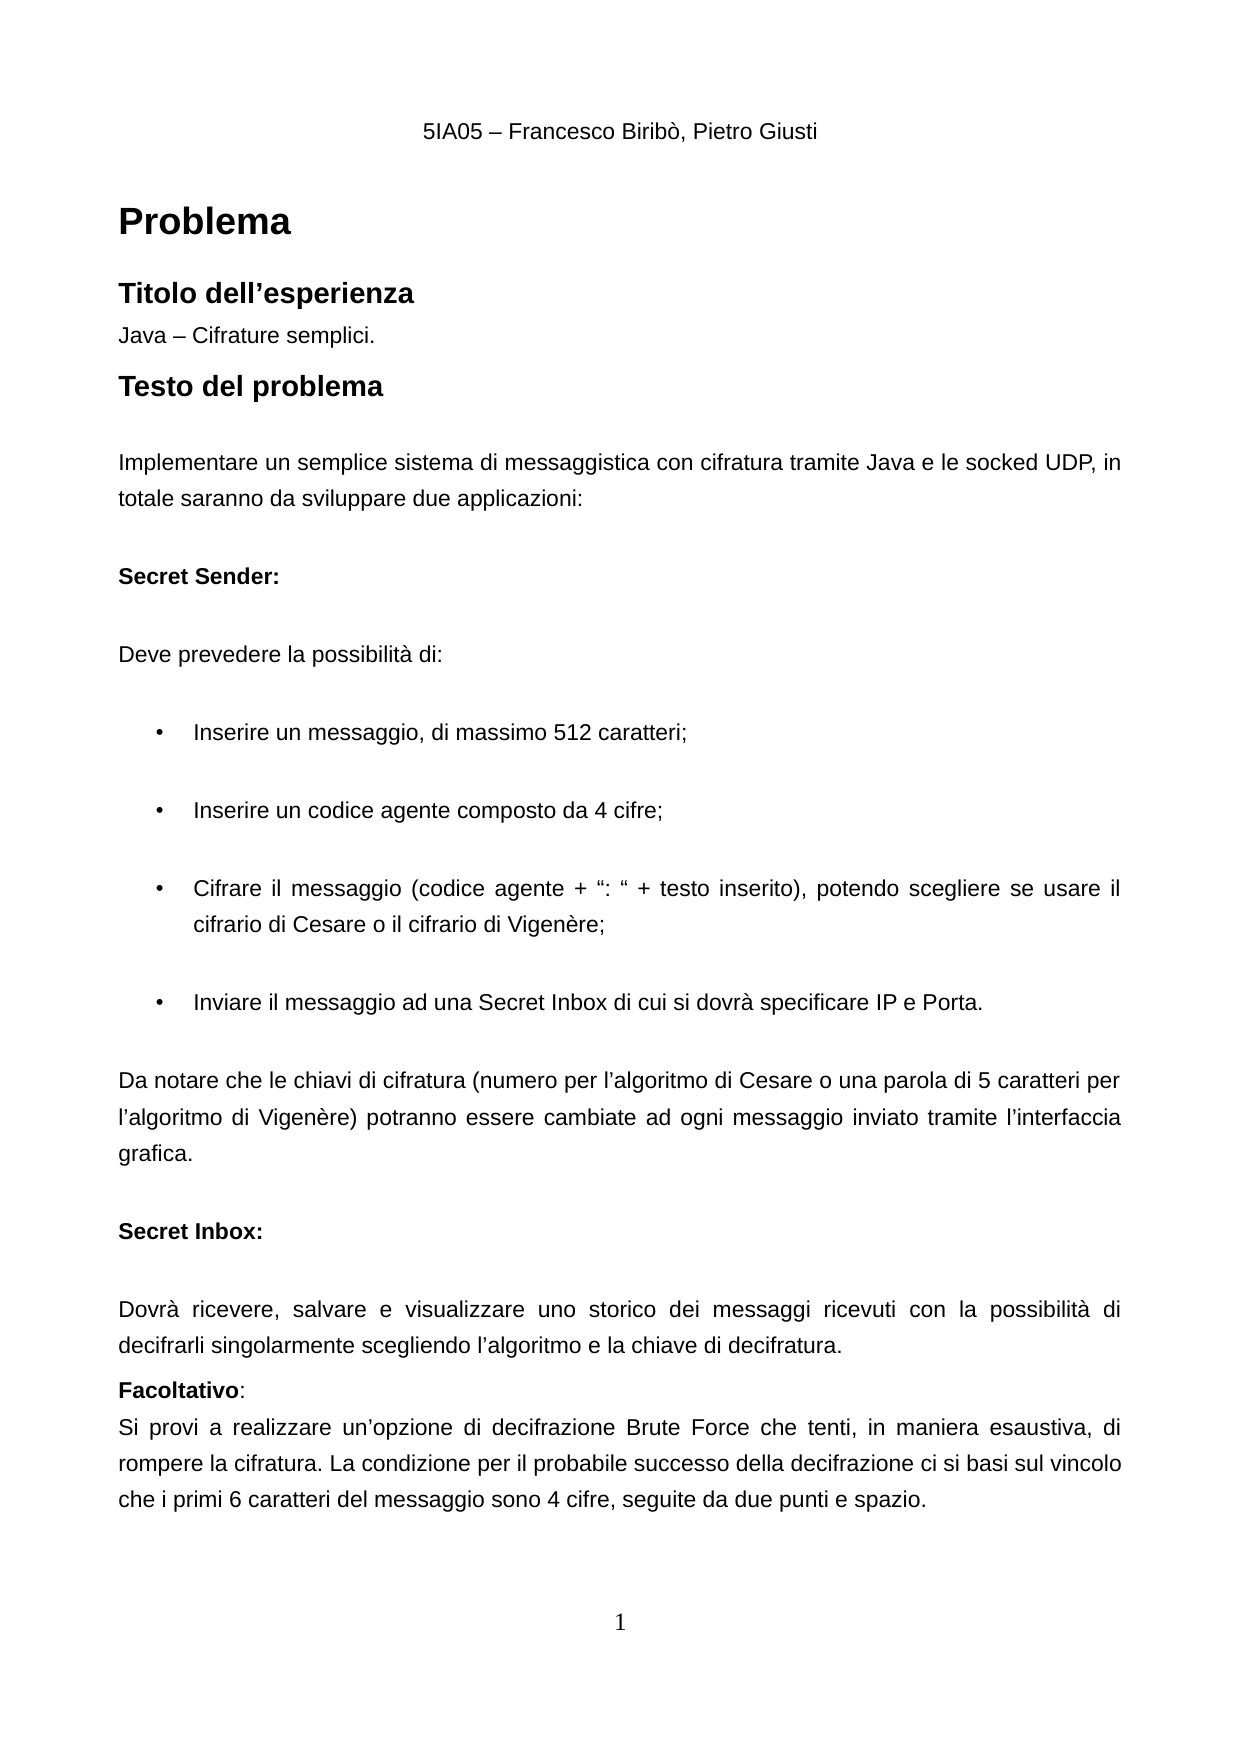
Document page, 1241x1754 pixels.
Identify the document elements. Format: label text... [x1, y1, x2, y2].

list Cifrare il messaggio (codice agente + “: “ + testo inserito), potendo scegliere se usare il cifrario di Cesare o il cifrario di Vigenère; [156, 875, 1122, 938]
subtitle Testo del problema [118, 369, 1122, 403]
text Dovrà ricevere, salvare e visualizzare uno storico dei messaggi ricevuti con la possibilità di decifrarli singolarmente scegliendo l’algoritmo e la chiave di decifratura. [118, 1296, 1122, 1359]
text Deve prevedere la possibilità di: [118, 641, 1122, 667]
text Secret Sender: [118, 563, 1122, 589]
subtitle Titolo dell’esperienza [118, 276, 1122, 309]
subtitle Problema [118, 199, 1122, 243]
list Inserire un messaggio, di massimo 512 caratteri; [156, 719, 1122, 745]
list Inviare il messaggio ad una Secret Inbox di cui si dovrà specificare IP e Porta. [156, 989, 1122, 1016]
text Secret Inbox: [118, 1218, 1122, 1244]
text Facoltativo: [118, 1377, 1122, 1403]
list Inserire un codice agente composto da 4 cifre; [156, 797, 1122, 823]
text Implementare un semplice sistema di messaggistica con cifratura tramite Java e le socked UDP, in totale saranno da sviluppare due applicazioni: [118, 448, 1122, 511]
text Java – Cifrature semplici. [118, 322, 1122, 348]
text Da notare che le chiavi di cifratura (numero per l’algoritmo di Cesare o una parola di 5 caratteri per l’algoritmo di Vigenère) potranno essere cambiate ad ogni messaggio inviato tramite l’interfaccia grafica. [118, 1067, 1122, 1166]
text Si provi a realizzare un’opzione di decifrazione Brute Force che tenti, in maniera esaustiva, di rompere la cifratura. La condizione per il probabile successo della decifrazione ci si basi sul vincolo che i primi 6 caratteri del messaggio sono 4 cifre, seguite da due punti e spazio. [118, 1413, 1122, 1513]
